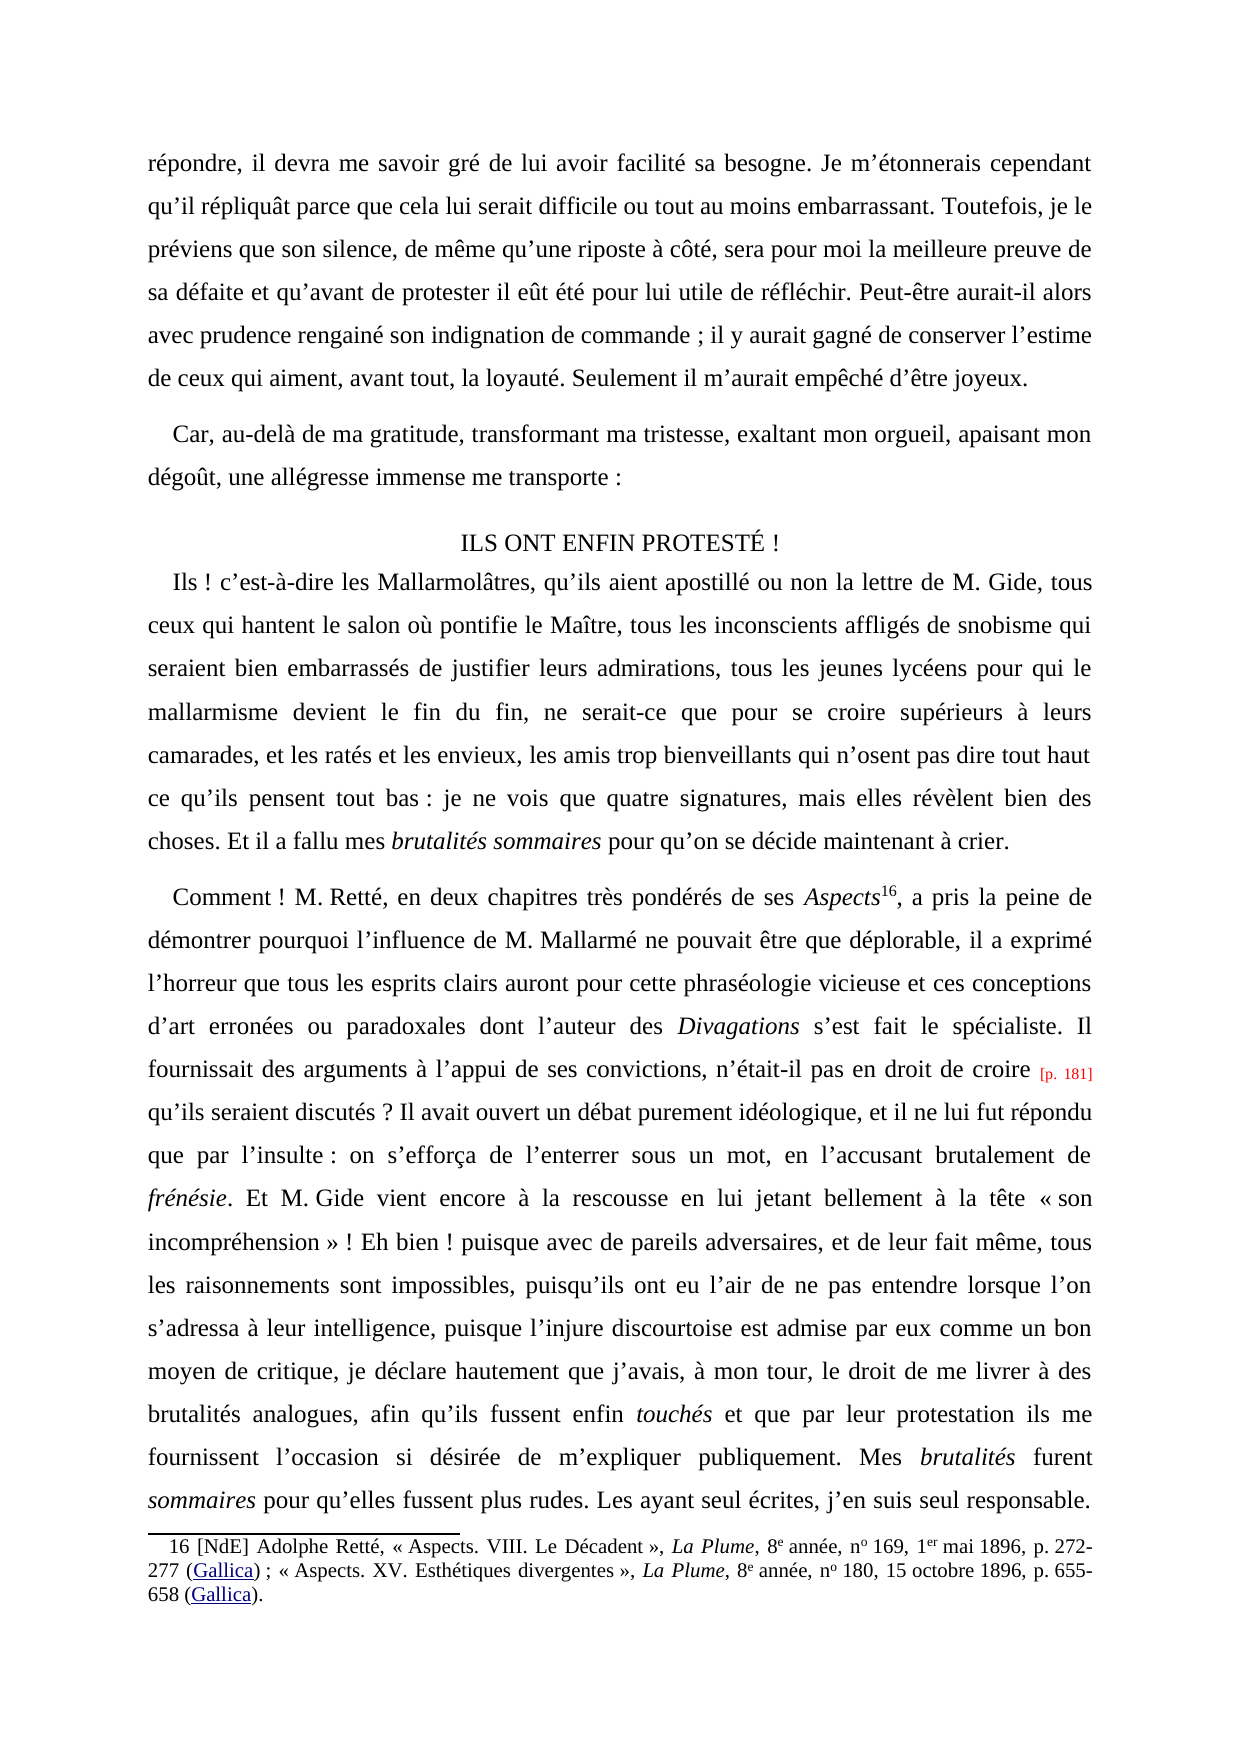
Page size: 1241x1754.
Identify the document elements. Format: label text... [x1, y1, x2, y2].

text répondre, il devra me savoir gré de lui avoir facilité sa besogne. Je m’étonnerais cependant qu’il répliquât parce que cela lui serait difficile ou tout au moins embarrassant. Toutefois, je le préviens que son silence, de même qu’une riposte à côté, sera pour moi la meilleure preuve de sa défaite et qu’avant de protester il eût été pour lui utile de réfléchir. Peut-être aurait-il alors avec prudence rengainé son indignation de commande ; il y aurait gagné de conserver l’estime de ceux qui aiment, avant tout, la loyauté. Seulement il m’aurait empêché d’être joyeux. [148, 148, 1093, 392]
text [NdE] Adolphe Retté, « Aspects. VIII. Le Décadent », La Plume, 8e année, no 169, 1er mai 1896, p. 272-277 (Gallica) ; « Aspects. XV. Esthétiques divergentes », La Plume, 8e année, no 180, 15 octobre 1896, p. 655-658 (Gallica). [148, 1534, 1093, 1606]
text Ils ! c’est-à-dire les Mallarmolâtres, qu’ils aient apostillé ou non la lettre de M. Gide, tous ceux qui hantent le salon où pontifie le Maître, tous les inconscients affligés de snobisme qui seraient bien embarrassés de justifier leurs admirations, tous les jeunes lycéens pour qui le mallarmisme devient le fin du fin, ne serait-ce que pour se croire supérieurs à leurs camarades, et les ratés et les envieux, les amis trop bienveillants qui n’osent pas dire tout haut ce qu’ils pensent tout bas : je ne vois que quatre signatures, mais elles révèlent bien des choses. Et il a fallu mes brutalités sommaires pour qu’on se décide maintenant à crier. [148, 567, 1093, 855]
text Car, au-delà de ma gratitude, transformant ma tristesse, exaltant mon orgueil, apaisant mon dégoût, une allégresse immense me transporte : [148, 419, 1093, 491]
text ILS ONT ENFIN PROTESTÉ ! [148, 528, 1093, 557]
text Comment ! M. Retté, en deux chapitres très pondérés de ses Aspects, a pris la peine de démontrer pourquoi l’influence de M. Mallarmé ne pouvait être que déplorable, il a exprimé l’horreur que tous les esprits clairs auront pour cette phraséologie vicieuse et ces conceptions d’art erronées ou paradoxales dont l’auteur des Divagations s’est fait le spécialiste. Il fournissait des arguments à l’appui de ses convictions, n’était-il pas en droit de croire [p. 181] qu’ils seraient discutés ? Il avait ouvert un débat purement idéologique, et il ne lui fut répondu que par l’insulte : on s’efforça de l’enterrer sous un mot, en l’accusant brutalement de frénésie. Et M. Gide vient encore à la rescousse en lui jetant bellement à la tête « son incompréhension » ! Eh bien ! puisque avec de pareils adversaires, et de leur fait même, tous les raisonnements sont impossibles, puisqu’ils ont eu l’air de ne pas entendre lorsque l’on s’adressa à leur intelligence, puisque l’injure discourtoise est admise par eux comme un bon moyen de critique, je déclare hautement que j’avais, à mon tour, le droit de me livrer à des brutalités analogues, afin qu’ils fussent enfin touchés et que par leur protestation ils me fournissent l’occasion si désirée de m’expliquer publiquement. Mes brutalités furent sommaires pour qu’elles fussent plus rudes. Les ayant seul écrites, j’en suis seul responsable. [148, 882, 1093, 1514]
